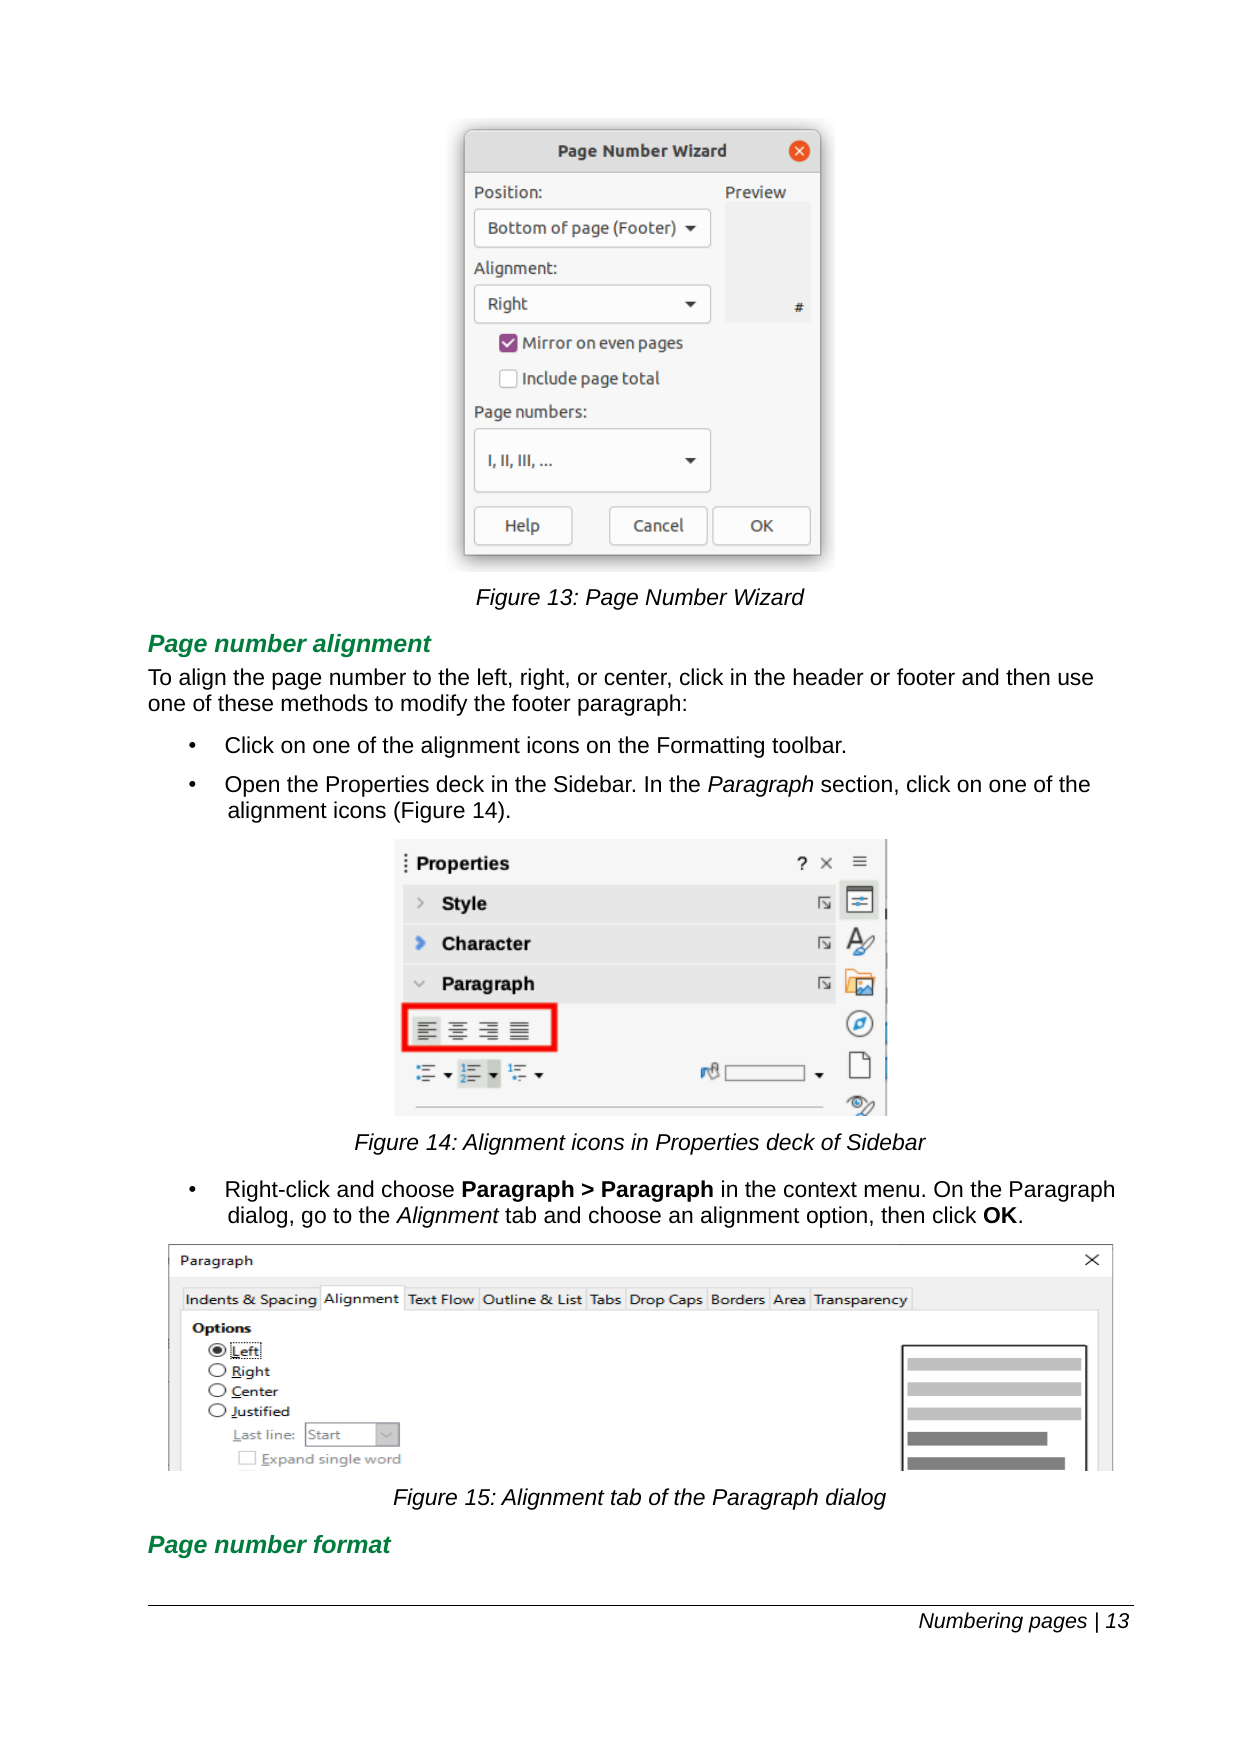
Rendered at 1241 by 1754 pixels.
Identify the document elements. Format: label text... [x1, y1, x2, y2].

subtitle Page number format [148, 1530, 1134, 1558]
text Figure 15: Alignment tab of the Paragraph dialog [168, 1483, 1113, 1510]
picture [168, 1244, 1114, 1471]
list Click on one of the alignment icons on the Formatting toolbar. [185, 729, 1134, 758]
subtitle Page number alignment [148, 629, 1134, 658]
text Figure 13: Page Number Wizard [446, 584, 835, 610]
text To align the page number to the left, right, or center, click in the header or footer and then use one of these methods to modify the footer paragraph: [148, 664, 1134, 717]
list Open the Properties deck in the Sidebar. In the Paragraph section, click on one of the alignment icons (Figure 14). [185, 768, 1134, 827]
text Figure 14: Alignment icons in Properties deck of Sidebar [332, 1128, 950, 1155]
list Right-click and choose Paragraph > Paragraph in the context menu. On the Paragraph dialog, go to the Alignment tab and choose an alignment option, then click OK. [185, 1173, 1134, 1232]
picture [446, 118, 836, 572]
picture [394, 839, 888, 1116]
